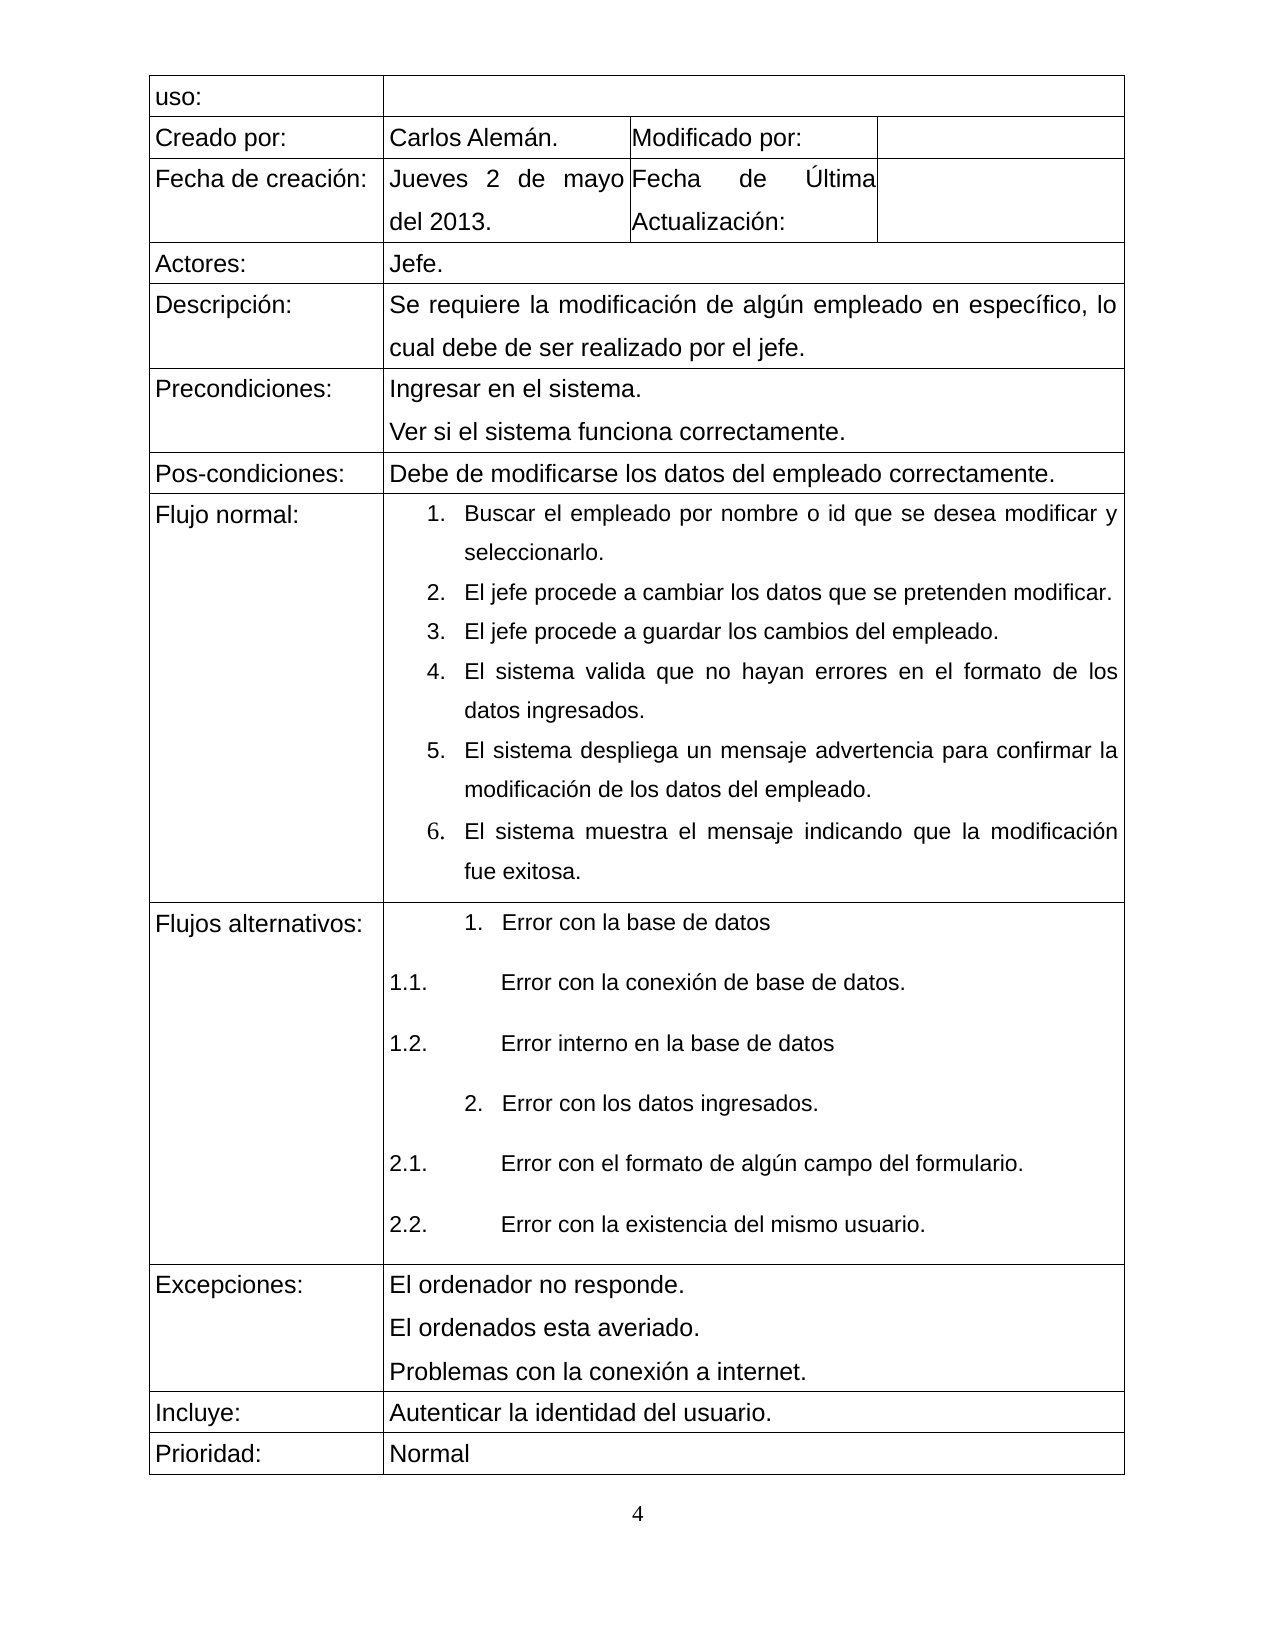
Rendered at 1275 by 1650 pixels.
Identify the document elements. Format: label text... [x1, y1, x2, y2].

table_cell [878, 159, 1124, 242]
table_cell Excepciones: [150, 1265, 383, 1391]
table_cell Prioridad: [150, 1433, 383, 1473]
table_cell Normal [384, 1433, 1124, 1473]
table_cell Buscar el empleado por nombre o id que se desea modificar y seleccionarlo. El jefe procede a cambiar los datos que se pretenden modificar. El jefe procede a guardar los cambios del empleado. El sistema valida que no hayan errores en el formato de los datos ingresados. El sistema despliega un mensaje advertencia para confirmar la modificación de los datos del empleado. El sistema muestra el mensaje indicando que la modificación fue exitosa. [384, 494, 1124, 902]
table_cell Ingresar en el sistema. Ver si el sistema funciona correctamente. [384, 369, 1124, 452]
table_cell Descripción: [150, 284, 383, 367]
table_cell Debe de modificarse los datos del empleado correctamente. [384, 453, 1124, 493]
table_cell Carlos Alemán. [384, 117, 630, 157]
table_cell Autenticar la identidad del usuario. [384, 1392, 1124, 1432]
table_cell El ordenador no responde. El ordenados esta averiado. Problemas con la conexión a internet. [384, 1265, 1124, 1391]
table_cell Jueves 2 de mayo del 2013. [384, 159, 630, 242]
table_cell Jefe. [384, 243, 1124, 283]
table_cell Incluye: [150, 1392, 383, 1432]
table_cell Fecha de Última Actualización: [631, 159, 877, 242]
table_cell Se requiere la modificación de algún empleado en específico, lo cual debe de ser realizado por el jefe. [384, 284, 1124, 367]
table_cell [384, 76, 1124, 116]
table_cell uso: [150, 76, 383, 116]
table_cell Flujo normal: [150, 494, 383, 902]
table_cell Pos-condiciones: [150, 453, 383, 493]
table_cell Actores: [150, 243, 383, 283]
table_cell Creado por: [150, 117, 383, 157]
table_cell Flujos alternativos: [150, 903, 383, 1263]
table_cell Precondiciones: [150, 369, 383, 452]
table_cell Modificado por: [631, 117, 877, 157]
table_cell Error con la base de datos Error con la conexión de base de datos. Error interno en la base de datos Error con los datos ingresados. Error con el formato de algún campo del formulario. Error con la existencia del mismo usuario. [384, 903, 1124, 1263]
table_cell Fecha de creación: [150, 159, 383, 242]
table_cell [878, 117, 1124, 157]
